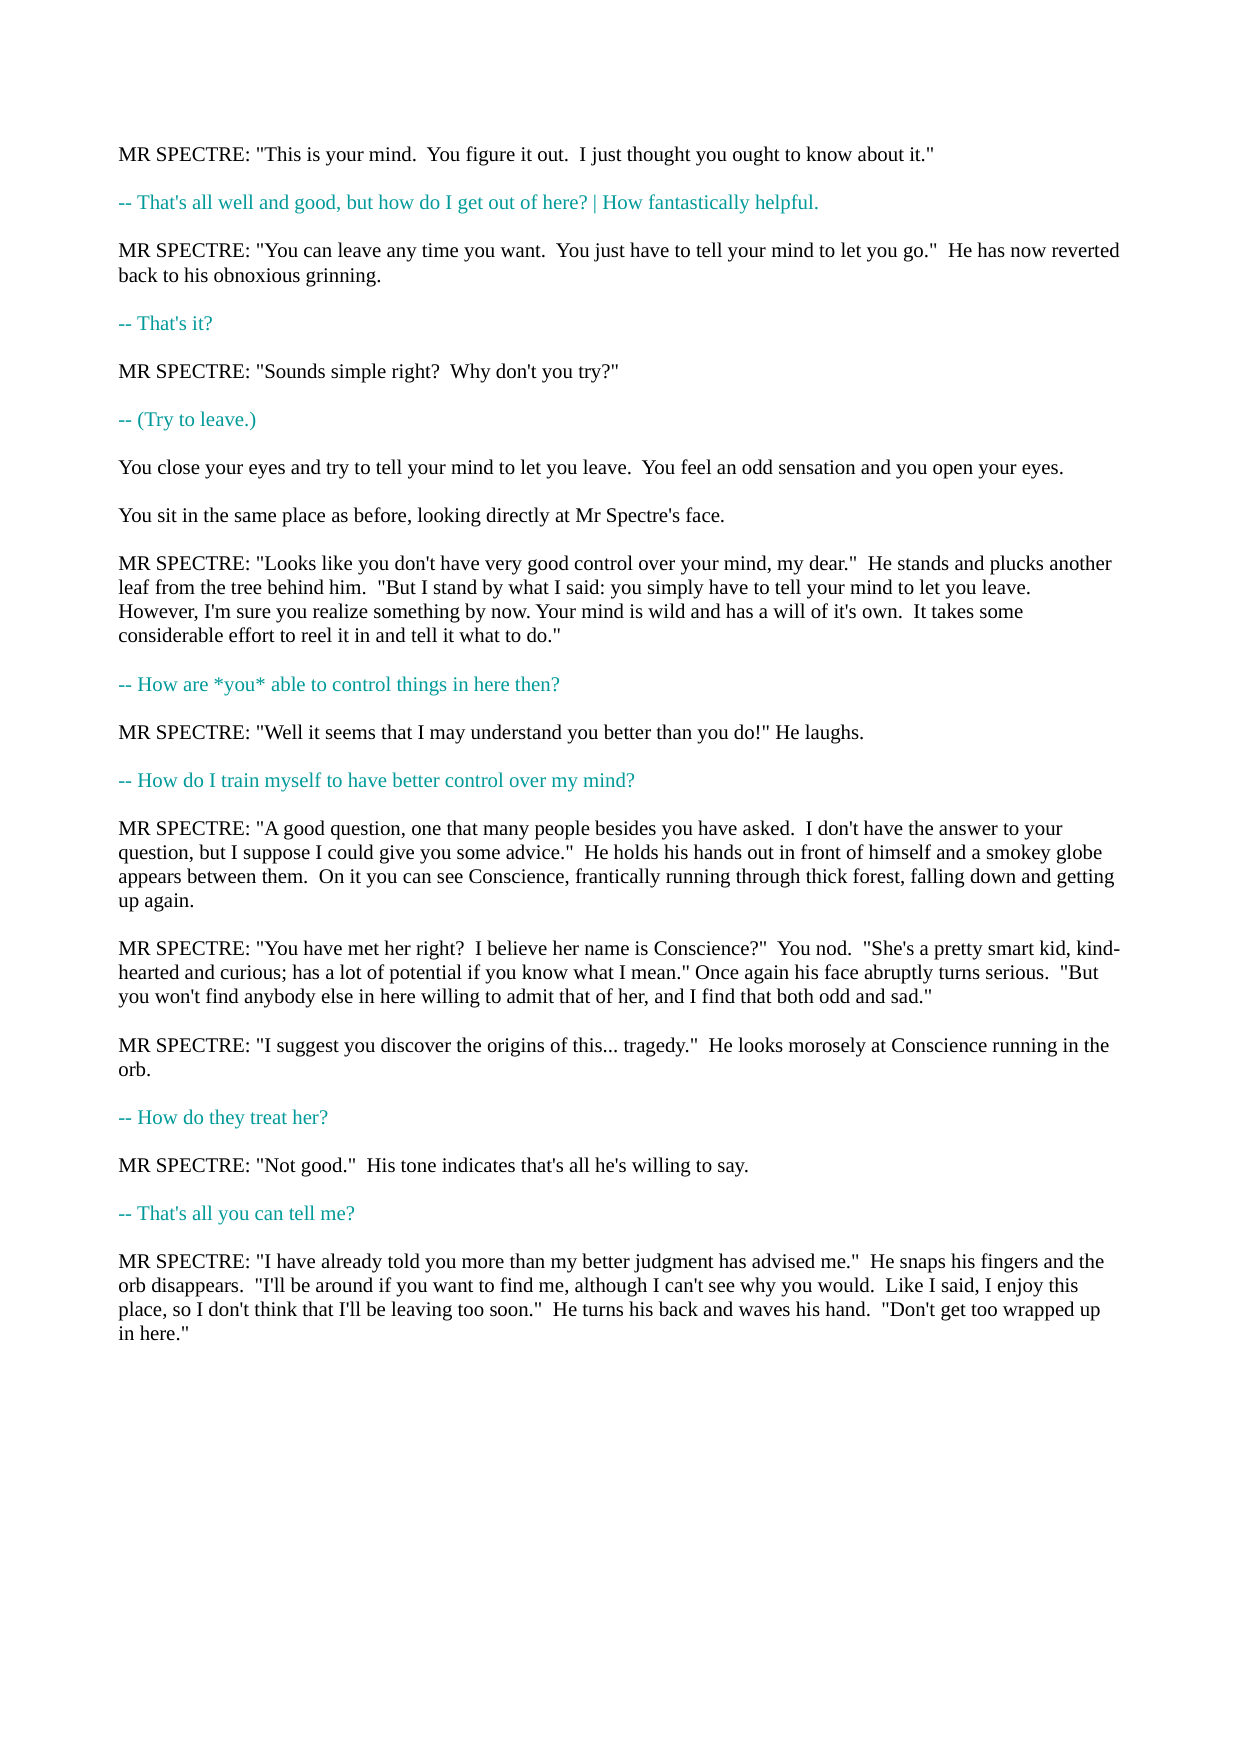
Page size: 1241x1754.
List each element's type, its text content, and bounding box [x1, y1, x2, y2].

text You close your eyes and try to tell your mind to let you leave. You feel an odd sensation and you open your eyes. [118, 455, 1122, 479]
text -- How are *you* able to control things in here then? [118, 672, 1122, 696]
text MR SPECTRE: "Not good." His tone indicates that's all he's willing to say. [118, 1153, 1122, 1177]
text -- How do they treat her? [118, 1105, 1122, 1129]
text MR SPECTRE: "I have already told you more than my better judgment has advised me." He snaps his fingers and the orb disappears. "I'll be around if you want to find me, although I can't see why you would. Like I said, I enjoy this place, so I don't think that I'll be leaving too soon." He turns his back and waves his hand. "Don't get too wrapped up in here." [118, 1249, 1122, 1345]
text MR SPECTRE: "You have met her right? I believe her name is Conscience?" You nod. "She's a pretty smart kid, kind-hearted and curious; has a lot of potential if you know what I mean." Once again his face abruptly turns serious. "But you won't find anybody else in here willing to admit that of her, and I find that both odd and sad." [118, 936, 1122, 1008]
text -- That's all well and good, but how do I get out of here? | How fantastically helpful. [118, 190, 1122, 214]
text -- That's it? [118, 311, 1122, 335]
text -- (Try to leave.) [118, 407, 1122, 431]
text MR SPECTRE: "Well it seems that I may understand you better than you do!" He laughs. [118, 720, 1122, 744]
text MR SPECTRE: "Sounds simple right? Why don't you try?" [118, 359, 1122, 383]
text -- That's all you can tell me? [118, 1201, 1122, 1225]
text MR SPECTRE: "I suggest you discover the origins of this... tragedy." He looks morosely at Conscience running in the orb. [118, 1032, 1122, 1081]
text You sit in the same place as before, looking directly at Mr Spectre's face. [118, 503, 1122, 527]
text MR SPECTRE: "You can leave any time you want. You just have to tell your mind to let you go." He has now reverted back to his obnoxious grinning. [118, 238, 1122, 287]
text -- How do I train myself to have better control over my mind? [118, 768, 1122, 792]
text MR SPECTRE: "A good question, one that many people besides you have asked. I don't have the answer to your question, but I suppose I could give you some advice." He holds his hands out in front of himself and a smokey globe appears between them. On it you can see Conscience, frantically running through thick forest, falling down and getting up again. [118, 816, 1122, 912]
text MR SPECTRE: "Looks like you don't have very good control over your mind, my dear." He stands and plucks another leaf from the tree behind him. "But I stand by what I said: you simply have to tell your mind to let you leave. However, I'm sure you realize something by now. Your mind is wild and has a will of it's own. It takes some considerable effort to reel it in and tell it what to do." [118, 551, 1122, 647]
text MR SPECTRE: "This is your mind. You figure it out. I just thought you ought to know about it." [118, 142, 1122, 166]
